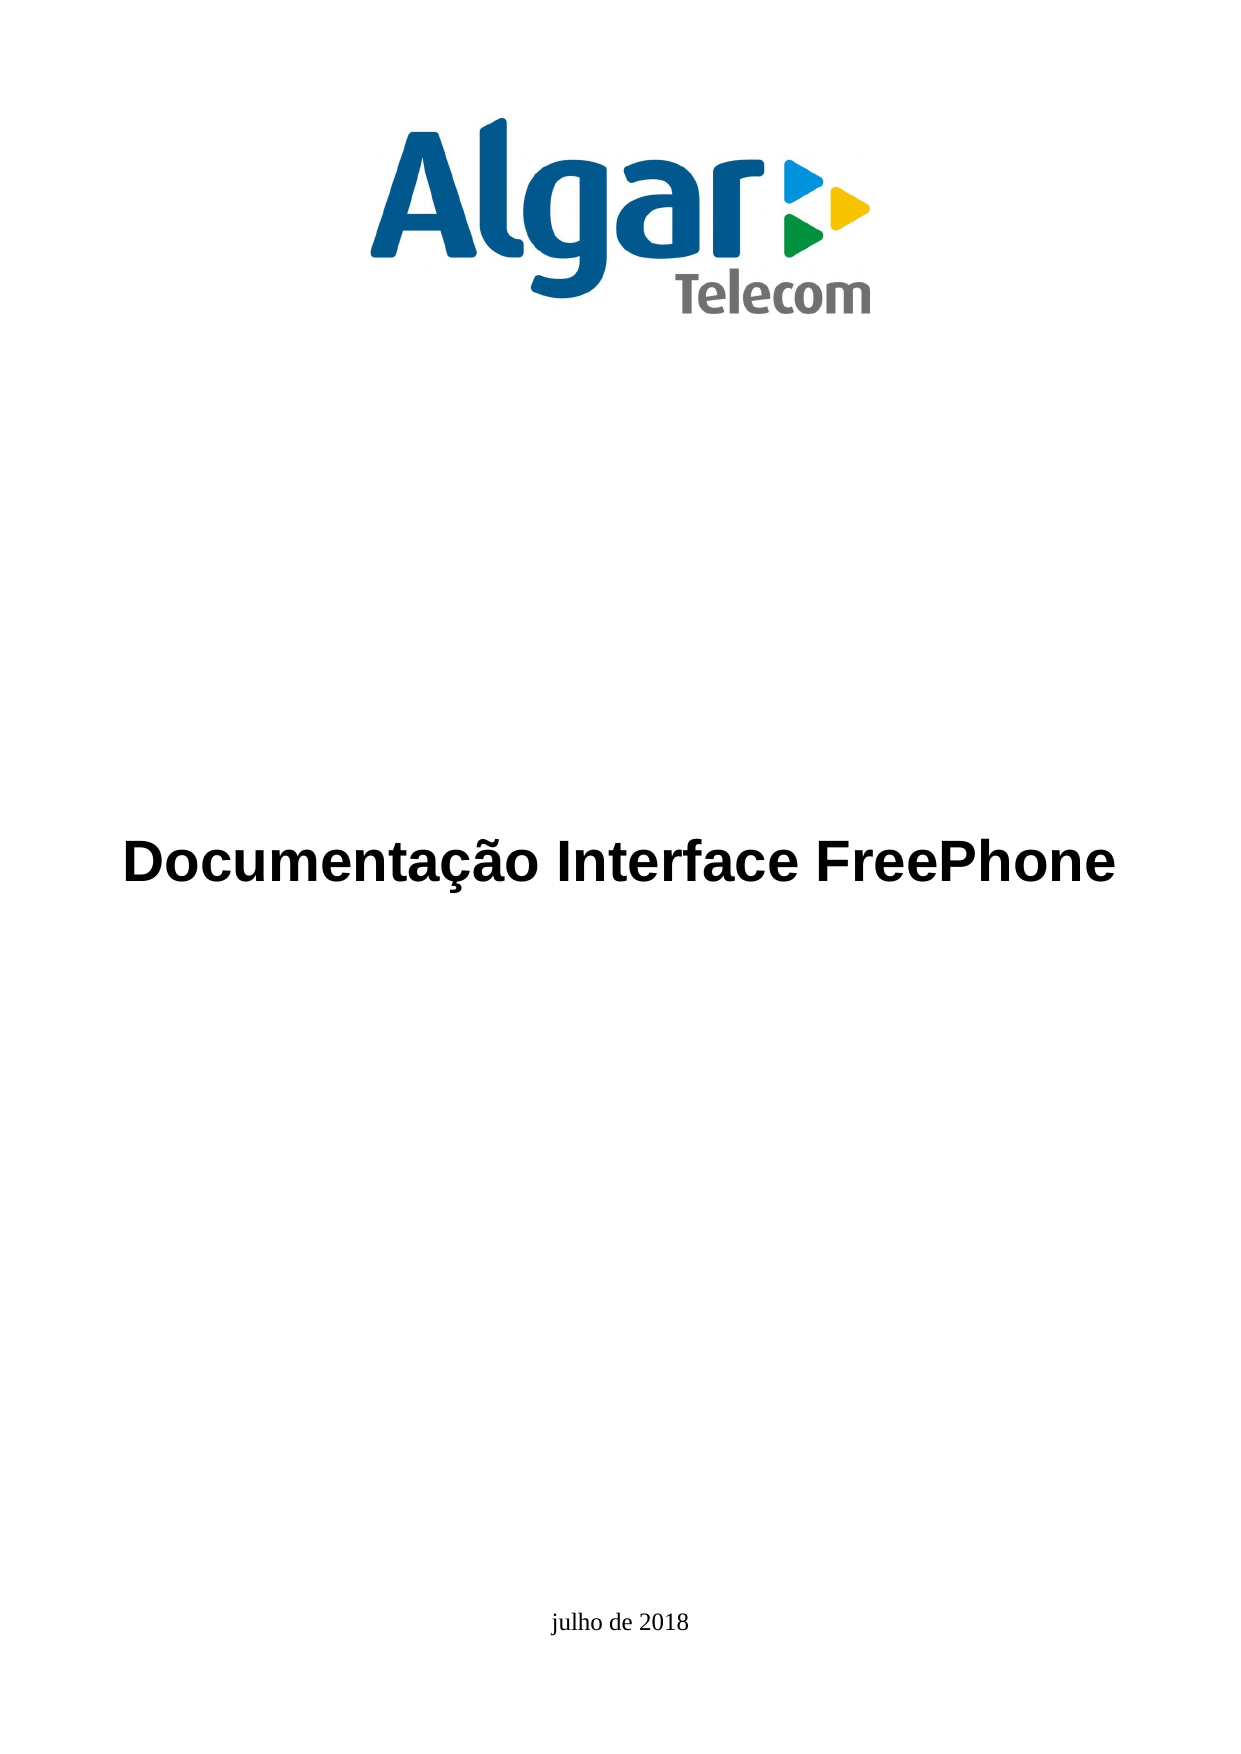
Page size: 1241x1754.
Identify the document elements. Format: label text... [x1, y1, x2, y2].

title Documentação Interface FreePhone [118, 827, 1122, 894]
picture [370, 118, 870, 314]
